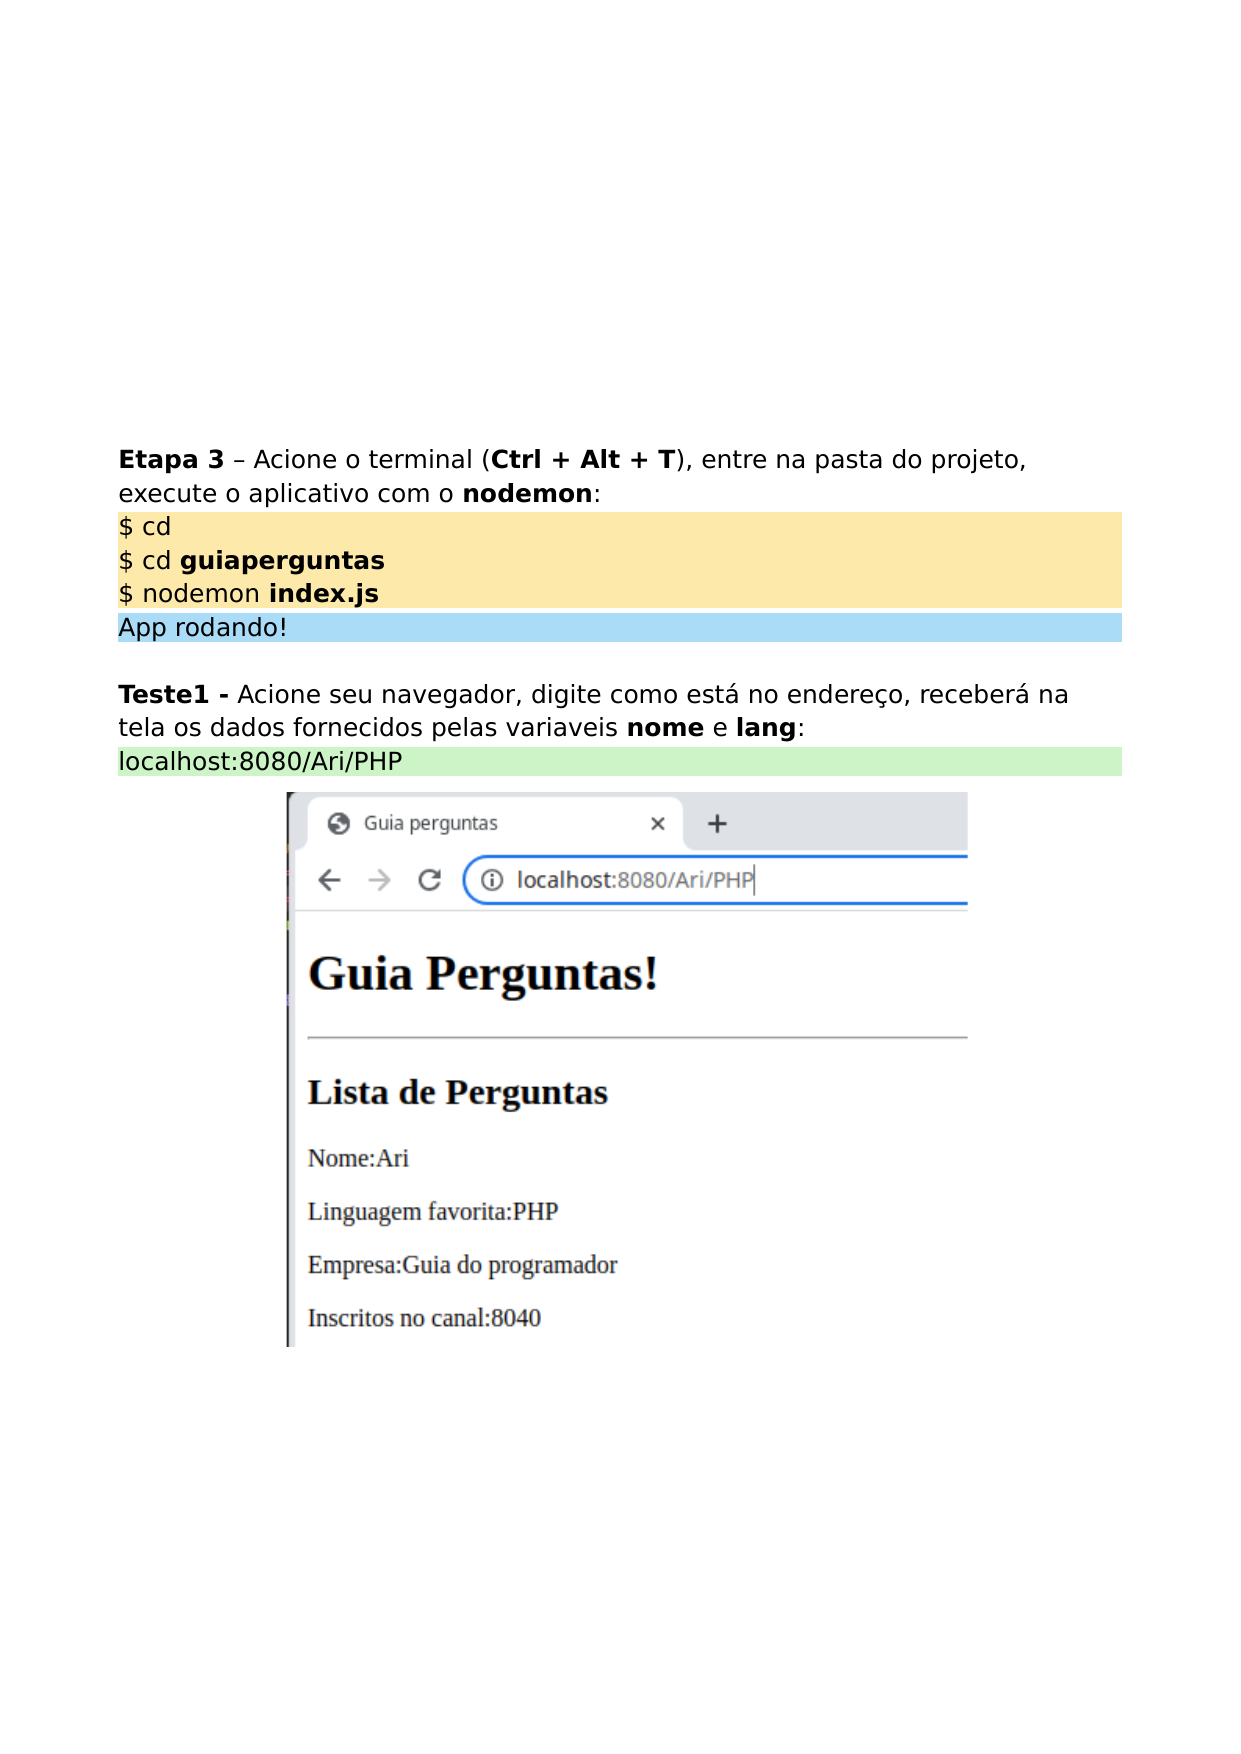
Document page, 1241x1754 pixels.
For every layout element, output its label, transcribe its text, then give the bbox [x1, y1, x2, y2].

text localhost:8080/Ari/PHP [118, 747, 1122, 776]
text App rodando! [118, 613, 1122, 642]
text $ cd [118, 512, 1122, 541]
text Etapa 3 – Acione o terminal (Ctrl + Alt + T), entre na pasta do projeto, execute o aplicativo com o nodemon: [118, 445, 1122, 508]
text $ cd guiaperguntas [118, 546, 1122, 575]
picture [286, 792, 968, 1347]
text $ nodemon index.js [118, 579, 1122, 608]
text Teste1 - Acione seu navegador, digite como está no endereço, receberá na tela os dados fornecidos pelas variaveis nome e lang: [118, 680, 1122, 743]
